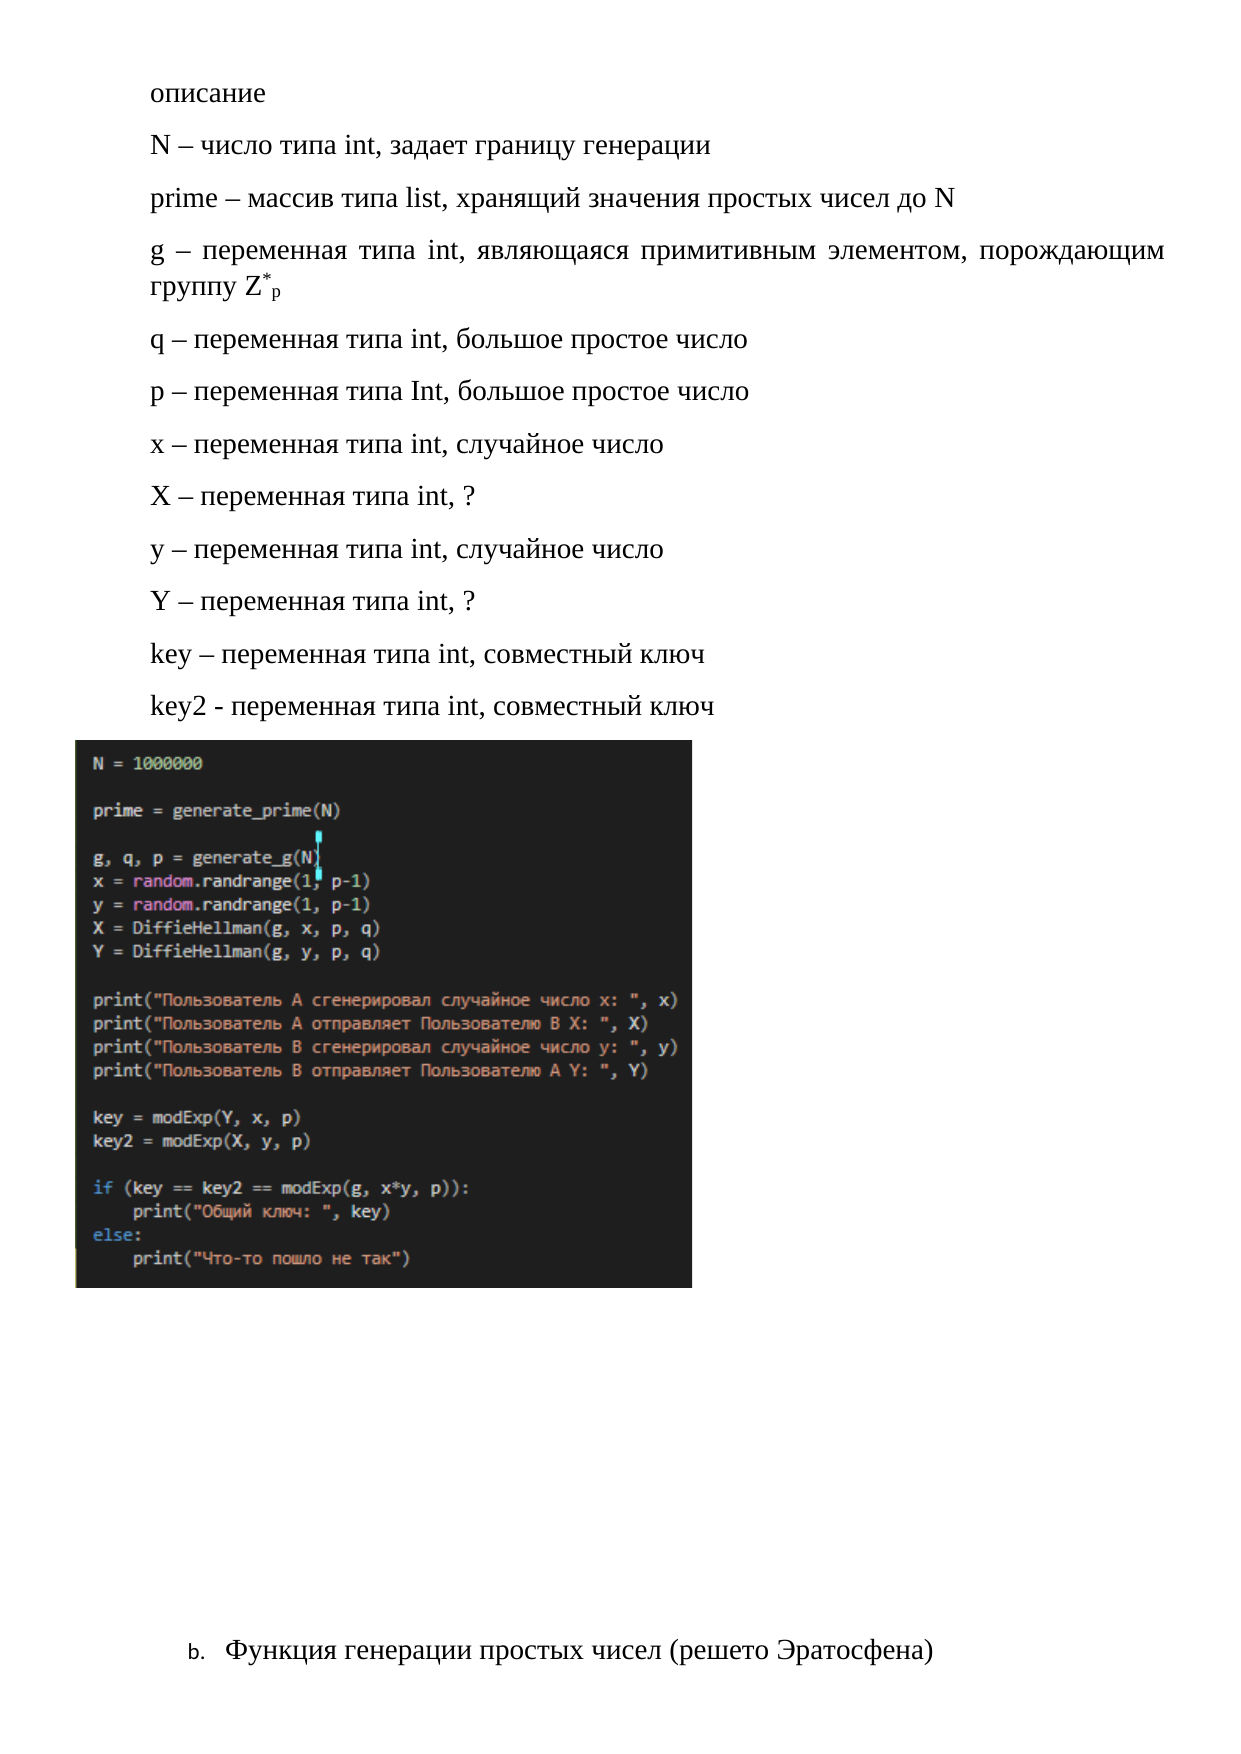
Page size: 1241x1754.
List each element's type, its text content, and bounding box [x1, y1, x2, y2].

text key2 - переменная типа int, совместный ключ [150, 688, 1165, 722]
text x – переменная типа int, случайное число [150, 426, 1165, 459]
text Y – переменная типа int, ? [150, 583, 1165, 617]
text prime – массив типа list, хранящий значения простых чисел до N [150, 180, 1165, 213]
text p – переменная типа Int, большое простое число [150, 373, 1165, 407]
text q – переменная типа int, большое простое число [150, 321, 1165, 354]
text N – число типа int, задает границу генерации [150, 127, 1165, 161]
text X – переменная типа int, ? [150, 478, 1165, 512]
list Функция генерации простых чисел (решето Эратосфена) [187, 1632, 1165, 1666]
text g – переменная типа int, являющаяся примитивным элементом, порождающим группу Z*p [150, 232, 1165, 302]
text описание [150, 75, 1165, 108]
text key – переменная типа int, совместный ключ [150, 636, 1165, 669]
text y – переменная типа int, случайное число [150, 531, 1165, 564]
